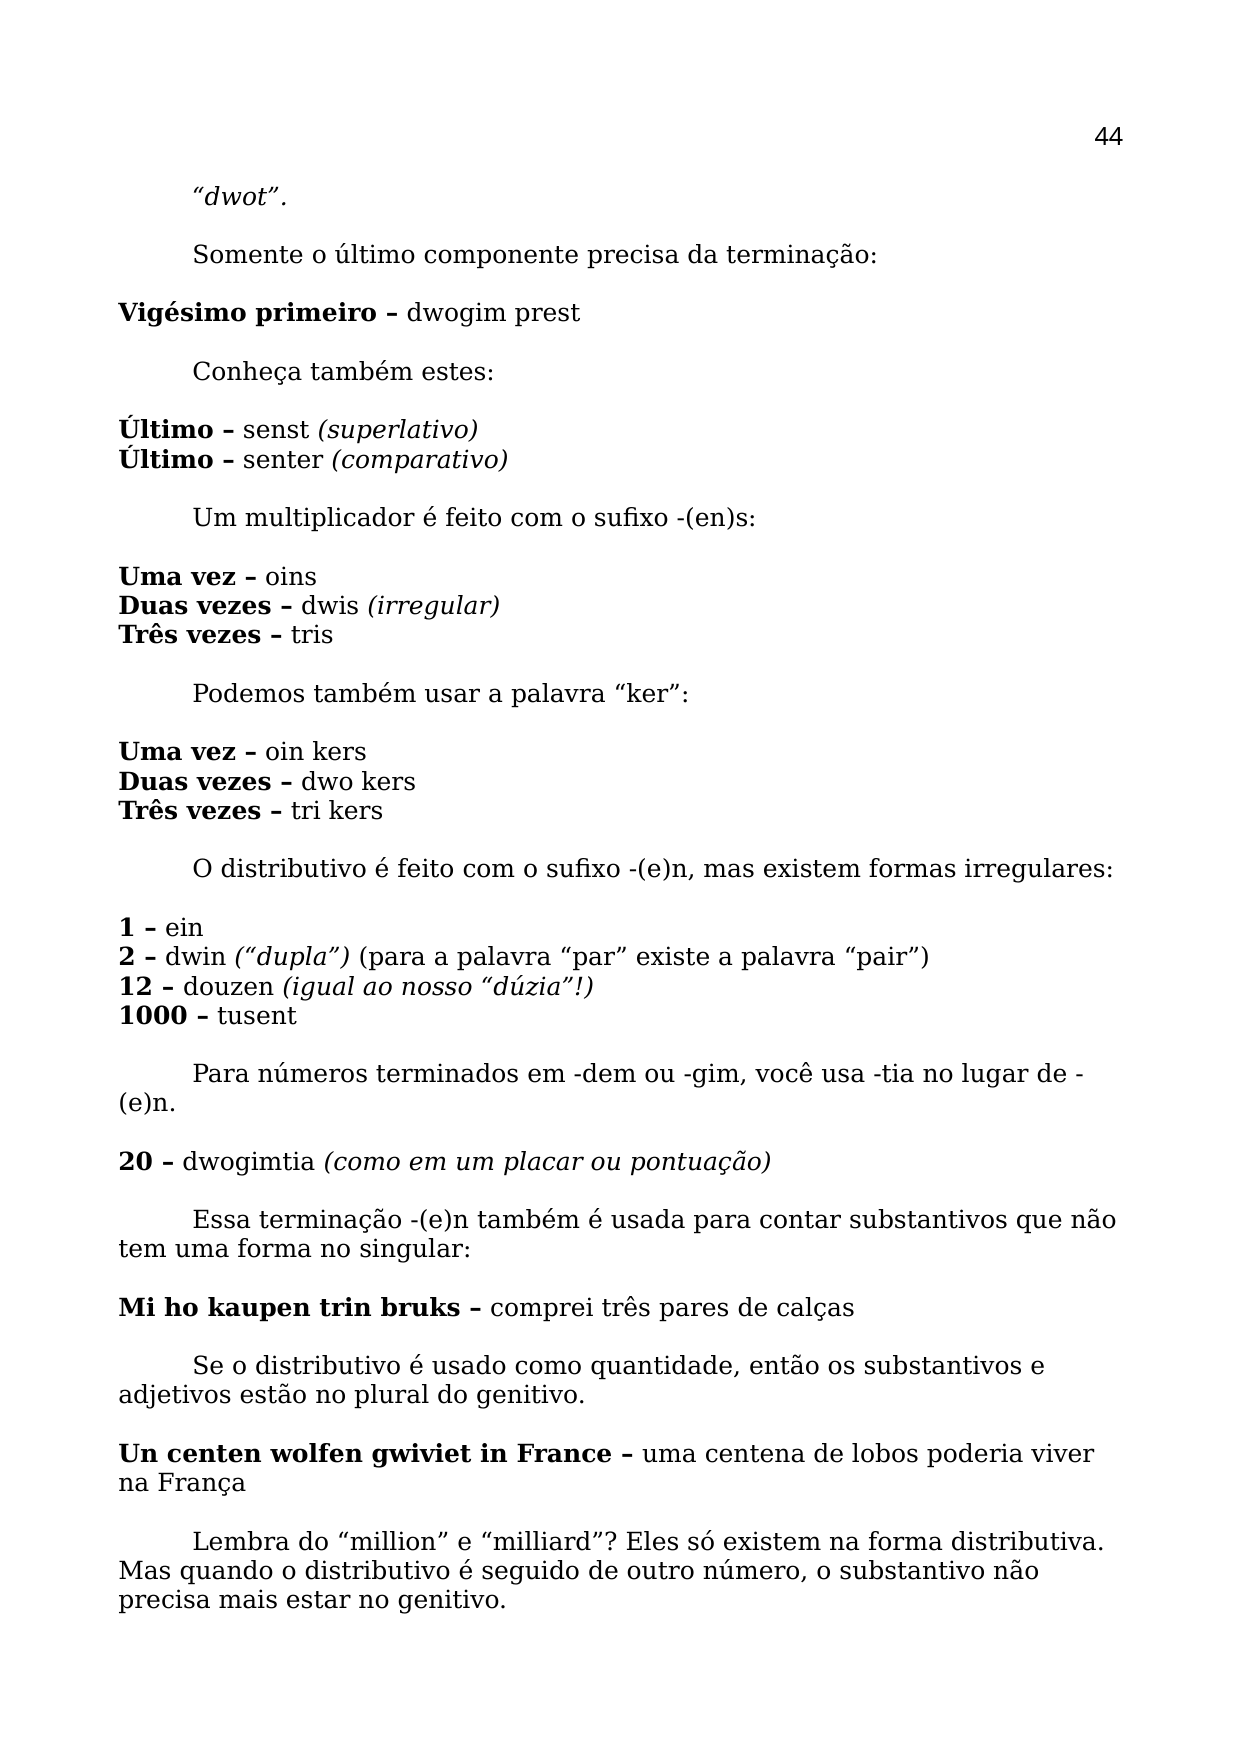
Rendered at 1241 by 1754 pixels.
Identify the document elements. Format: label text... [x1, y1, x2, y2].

text Uma vez – oins [118, 561, 1123, 591]
text 1000 – tusent [118, 1001, 1123, 1030]
text Essa terminação -(e)n também é usada para contar substantivos que não tem uma forma no singular: [118, 1205, 1123, 1264]
text 2 – dwin (“dupla”) (para a palavra “par” existe a palavra “pair”) [118, 942, 1123, 971]
text Para números terminados em -dem ou -gim, você usa -tia no lugar de -(e)n. [118, 1059, 1123, 1118]
text Último – senst (superlativo) [118, 415, 1123, 444]
text 12 – douzen (igual ao nosso “dúzia”!) [118, 971, 1123, 1001]
text Mi ho kaupen trin bruks – comprei três pares de calças [118, 1293, 1123, 1322]
text Se o distributivo é usado como quantidade, então os substantivos e adjetivos estão no plural do genitivo. [118, 1351, 1123, 1410]
text Três vezes – tri kers [118, 796, 1123, 825]
text Duas vezes – dwis (irregular) [118, 591, 1123, 620]
text Três vezes – tris [118, 620, 1123, 649]
text Último – senter (comparativo) [118, 444, 1123, 474]
text Vigésimo primeiro – dwogim prest [118, 298, 1123, 328]
text Somente o último componente precisa da terminação: [118, 240, 1123, 269]
text O distributivo é feito com o sufixo -(e)n, mas existem formas irregulares: [118, 854, 1123, 883]
text Uma vez – oin kers [118, 737, 1123, 766]
text Lembra do “million” e “milliard”? Eles só existem na forma distributiva. Mas quando o distributivo é seguido de outro número, o substantivo não precisa mais estar no genitivo. [118, 1527, 1123, 1614]
text 1 – ein [118, 913, 1123, 942]
text Duas vezes – dwo kers [118, 766, 1123, 796]
text Um multiplicador é feito com o sufixo -(en)s: [118, 503, 1123, 532]
text Podemos também usar a palavra “ker”: [118, 679, 1123, 708]
text “dwot”. [192, 182, 1123, 211]
text Un centen wolfen gwiviet in France – uma centena de lobos poderia viver na França [118, 1439, 1123, 1497]
text 20 – dwogimtia (como em um placar ou pontuação) [118, 1147, 1123, 1176]
text Conheça também estes: [118, 357, 1123, 386]
